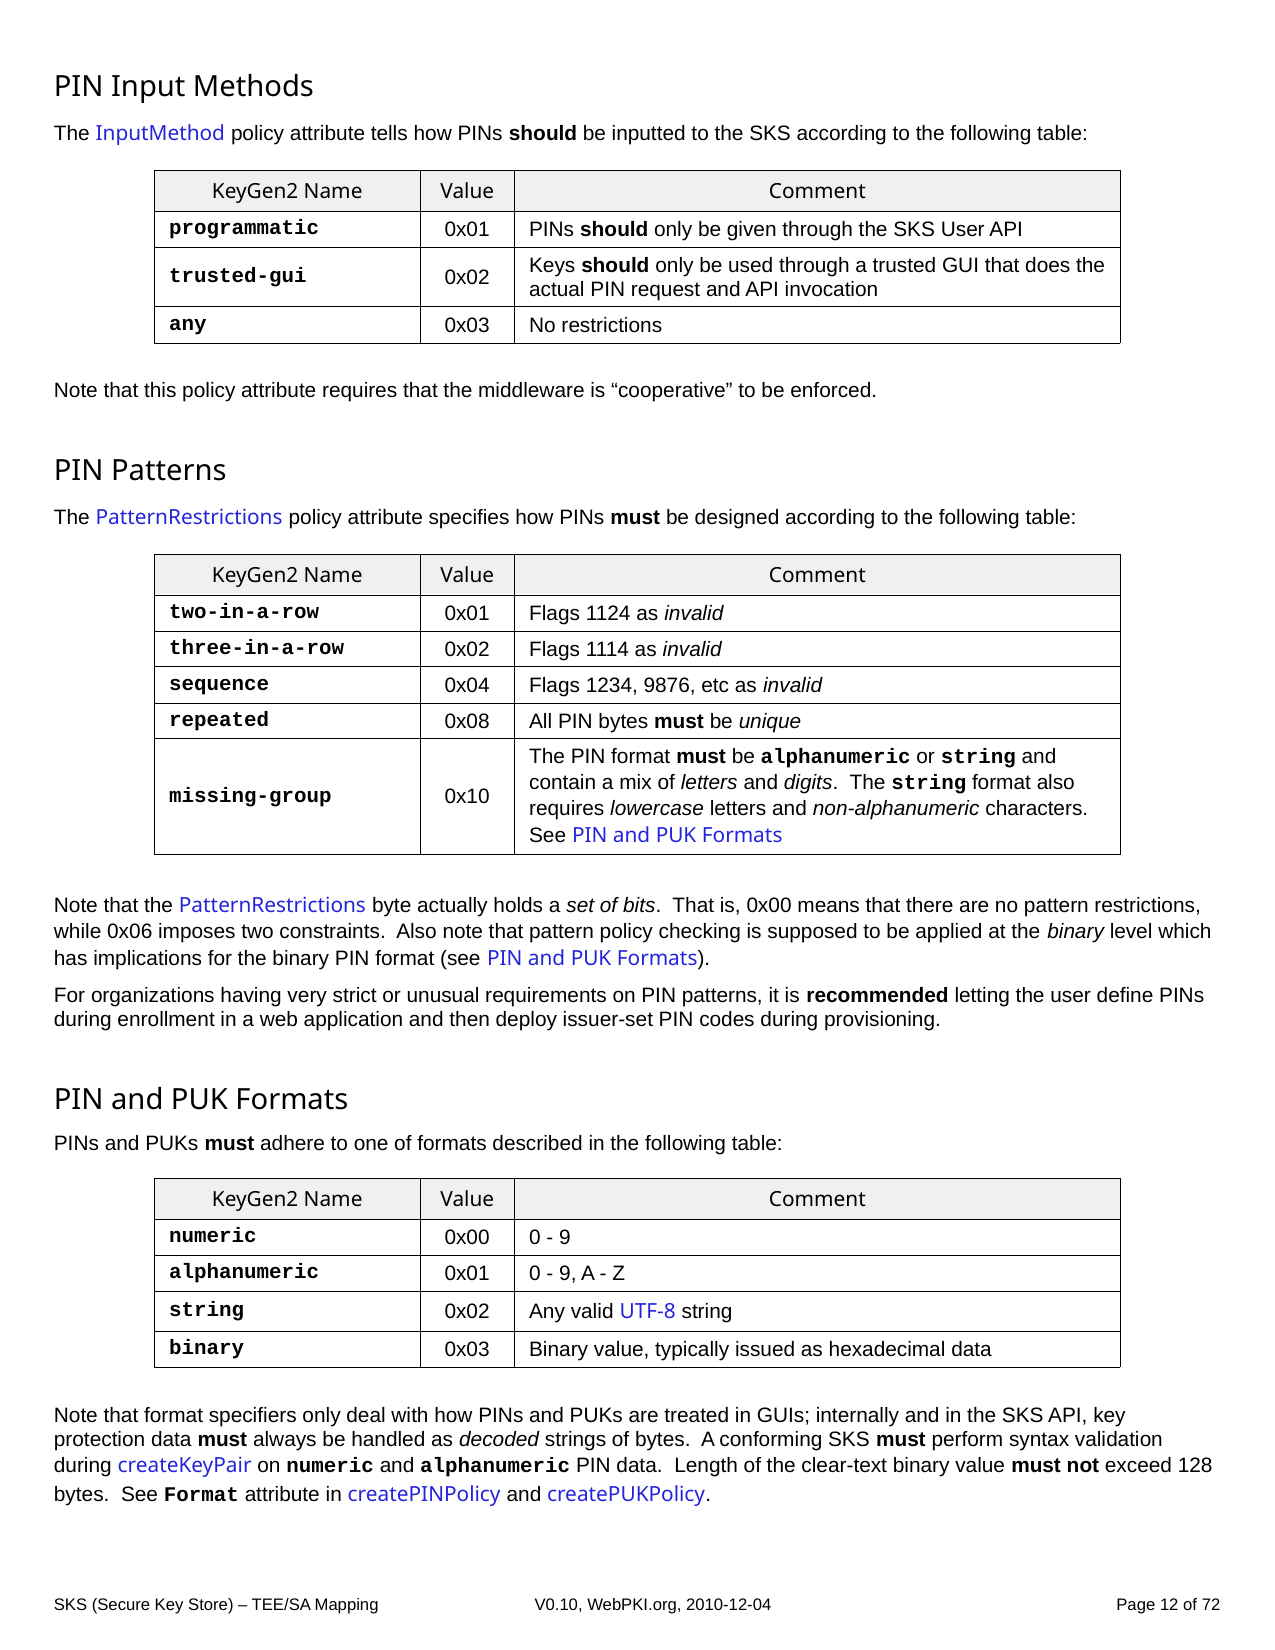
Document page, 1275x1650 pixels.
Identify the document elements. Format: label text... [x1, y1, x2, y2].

subtitle PIN Patterns [54, 450, 1221, 489]
table_cell Keys should only be used through a trusted GUI that does the actual PIN request and API invocation [515, 248, 1120, 306]
table_cell 0x08 [421, 704, 514, 738]
table_header KeyGen2 Name [155, 171, 420, 211]
table_cell 0x03 [421, 307, 514, 342]
table_cell programmatic [155, 212, 420, 247]
table_cell Any valid UTF-8 string [515, 1292, 1120, 1331]
text Note that format specifiers only deal with how PINs and PUKs are treated in GUIs; internally and in the SKS API, key protection data must always be handled as decoded strings of bytes. A conforming SKS must perform syntax validation during createKeyPair on numeric and alphanumeric PIN data. Length of the clear-text binary value must not exceed 128 bytes. See Format attribute in createPINPolicy and createPUKPolicy. [54, 1403, 1221, 1508]
table_header Value [421, 555, 514, 594]
table_cell PINs should only be given through the SKS User API [515, 212, 1120, 247]
table_header Value [421, 171, 514, 211]
table_cell Flags 1114 as invalid [515, 632, 1120, 666]
table_cell 0x02 [421, 1292, 514, 1331]
table_cell Binary value, typically issued as hexadecimal data [515, 1332, 1120, 1367]
table_cell No restrictions [515, 307, 1120, 342]
table_header KeyGen2 Name [155, 555, 420, 594]
table_cell Flags 1124 as invalid [515, 596, 1120, 631]
table_header Comment [515, 171, 1120, 211]
table_header Comment [515, 1179, 1120, 1219]
table_cell numeric [155, 1220, 420, 1254]
text For organizations having very strict or unusual requirements on PIN patterns, it is recommended letting the user define PINs during enrollment in a web application and then deploy issuer-set PIN codes during provisioning. [54, 983, 1221, 1031]
table_cell sequence [155, 667, 420, 702]
table_cell 0x02 [421, 248, 514, 306]
table_cell two-in-a-row [155, 596, 420, 631]
table_cell string [155, 1292, 420, 1331]
text PINs and PUKs must adhere to one of formats described in the following table: [54, 1130, 1221, 1178]
text Note that this policy attribute requires that the middleware is “cooperative” to be enforced. [54, 378, 1221, 402]
table_cell Flags 1234, 9876, etc as invalid [515, 667, 1120, 702]
subtitle PIN Input Methods [54, 66, 1221, 105]
table_cell 0x02 [421, 632, 514, 666]
table_cell 0 - 9, A - Z [515, 1256, 1120, 1291]
table_cell repeated [155, 704, 420, 738]
table_cell missing-group [155, 739, 420, 854]
table_cell 0x01 [421, 212, 514, 247]
table_header Comment [515, 555, 1120, 594]
table_cell All PIN bytes must be unique [515, 704, 1120, 738]
table_cell three-in-a-row [155, 632, 420, 666]
table_cell 0x00 [421, 1220, 514, 1254]
table_cell any [155, 307, 420, 342]
table_header KeyGen2 Name [155, 1179, 420, 1219]
table_cell 0x01 [421, 1256, 514, 1291]
text Note that the PatternRestrictions byte actually holds a set of bits. That is, 0x00 means that there are no pattern restrictions, while 0x06 imposes two constraints. Also note that pattern policy checking is supposed to be applied at the binary level which has implications for the binary PIN format (see PIN and PUK Formats). [54, 890, 1221, 971]
table_cell 0x01 [421, 596, 514, 631]
table_cell binary [155, 1332, 420, 1367]
table_cell alphanumeric [155, 1256, 420, 1291]
table_cell 0x10 [421, 739, 514, 854]
table_cell 0x03 [421, 1332, 514, 1367]
text The PatternRestrictions policy attribute specifies how PINs must be designed according to the following table: [54, 502, 1221, 554]
table_cell The PIN format must be alphanumeric or string and contain a mix of letters and digits. The string format also requires lowercase letters and non-alphanumeric characters. See PIN and PUK Formats [515, 739, 1120, 854]
subtitle PIN and PUK Formats [54, 1078, 1221, 1118]
table_cell trusted-gui [155, 248, 420, 306]
table_cell 0x04 [421, 667, 514, 702]
table_header Value [421, 1179, 514, 1219]
text The InputMethod policy attribute tells how PINs should be inputted to the SKS according to the following table: [54, 118, 1221, 170]
table_cell 0 - 9 [515, 1220, 1120, 1254]
